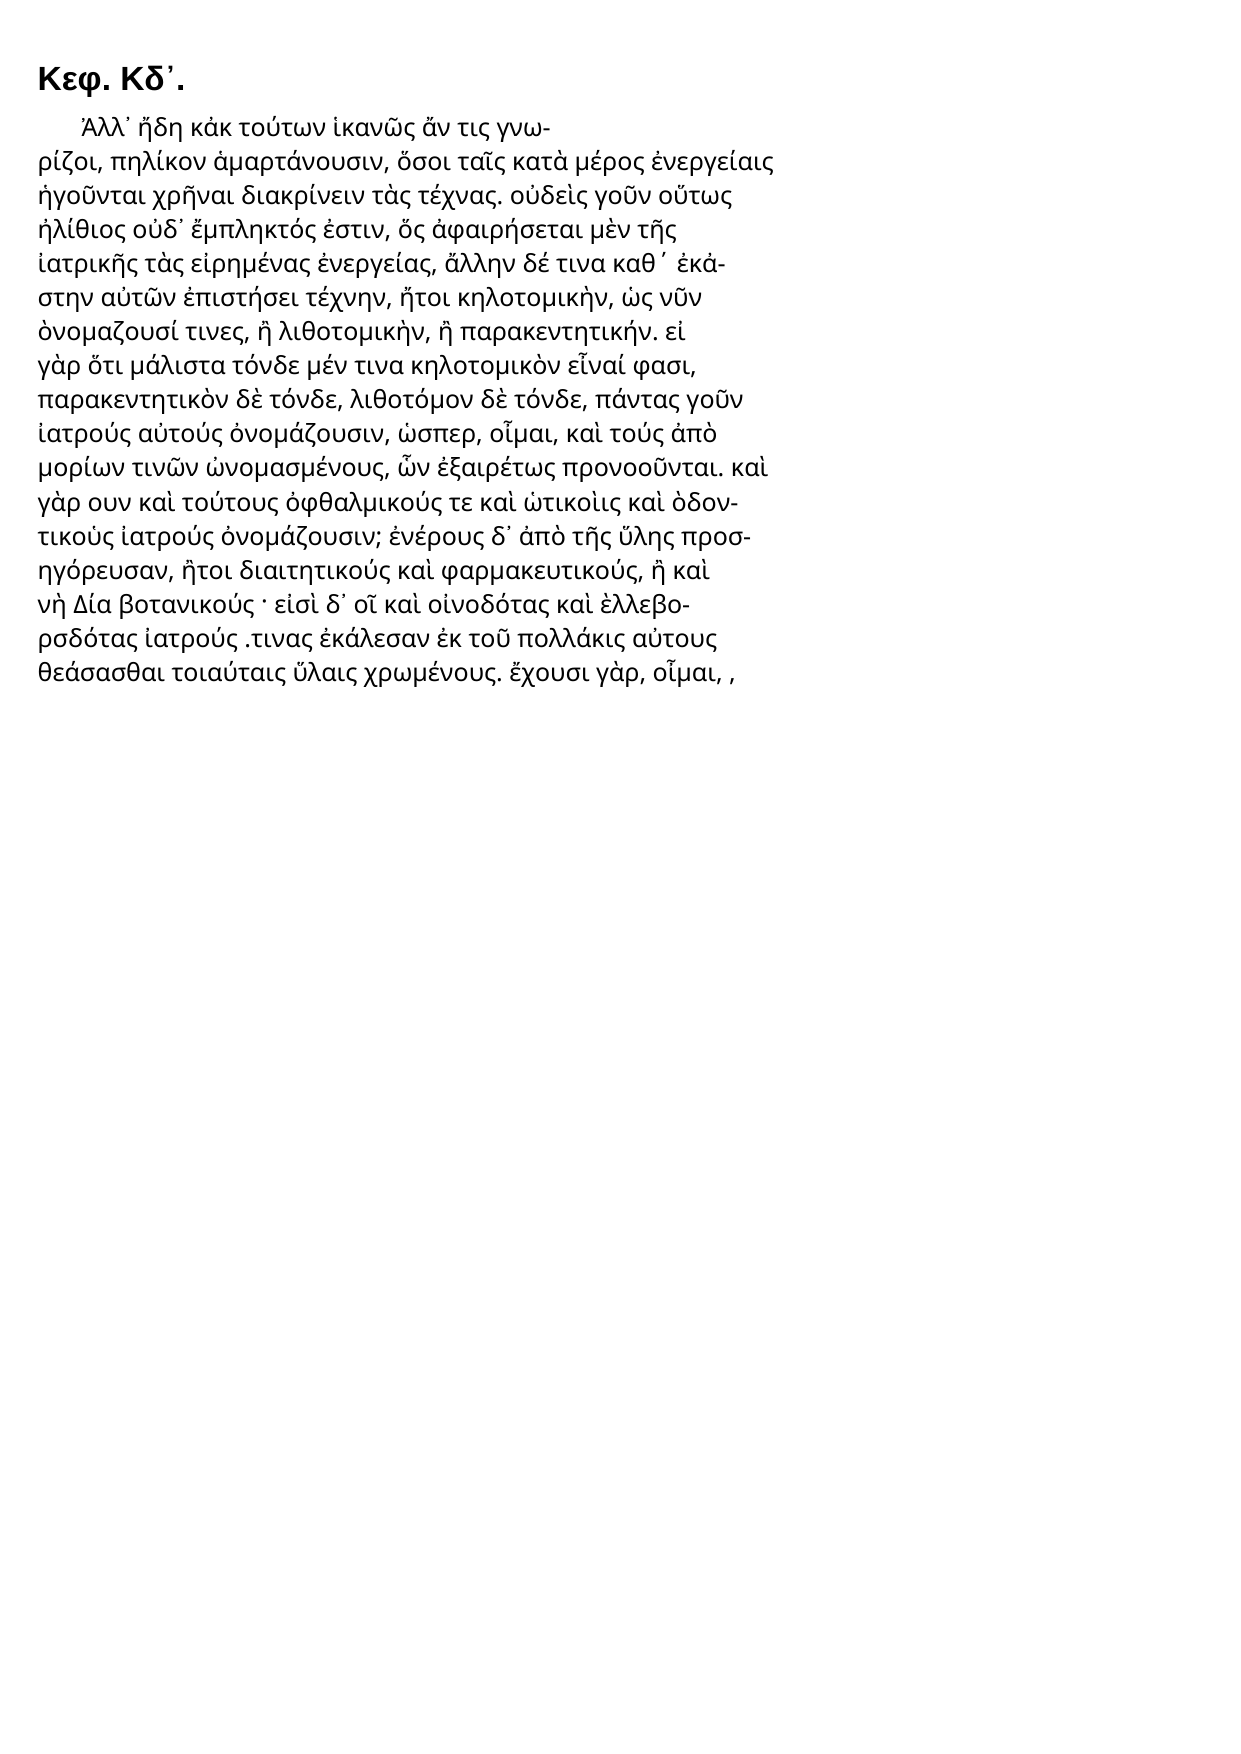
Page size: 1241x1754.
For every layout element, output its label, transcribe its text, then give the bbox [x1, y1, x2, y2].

text Ἀλλ᾽ ἤδη κἀκ τούτων ἱκανῶς ἄν τις γνω- ρίζοι, πηλίκον ἁμαρτάνουσιν, ὅσοι ταῖς κατὰ μέρος ἐνεργείαις ἡγοῦνται χρῆναι διακρίνειν τὰς τέχνας. οὐδεὶς γοῦν οὕτως ἠλίθιος οὐδ᾽ ἔμπληκτός ἐστιν, ὅς ἀφαιρήσεται μὲν τῆς ἰατρικῆς τὰς εἰρημένας ἐνεργείας, ἄλλην δέ τινα καθ΄ ἐκἀ- στην αὐτῶν ἐπιστήσει τέχνην, ἤτοι κηλοτομικὴν, ὡς νῦν ὸνομαζουσί τινες, ἢ λιθοτομικὴν, ἢ παρακεντητικήν. εἰ γὰρ ὅτι μάλιστα τόνδε μέν τινα κηλοτομικὸν εἶναί φασι, παρακεντητικὸν δὲ τόνδε, λιθοτόμον δὲ τόνδε, πάντας γοῦν ἰατρούς αὐτούς ὀνομάζουσιν, ὡσπερ, οἶμαι, καὶ τούς ἀπὸ μορίων τινῶν ὠνομασμένους, ὧν ἐξαιρέτως προνοοῦνται. καὶ γὰρ ουν καὶ τούτους ὀφθαλμικούς τε καὶ ὡτικοὶις καὶ ὸδον- τικοὑς ἰατρούς ὀνομάζουσιν; ἐνέρους δ᾽ ἀπὸ τῆς ὕλης προσ- ηγόρευσαν, ἢτοι διαιτητικούς καὶ φαρμακευτικούς, ἢ καὶ νὴ Δία βοτανικούς · εἰσὶ δ᾽ οῖ καὶ οἰνοδότας καὶ ὲλλεβο- ρσδότας ἰατρούς .τινας ἐκάλεσαν ἐκ τοῦ πολλάκις αὐτους θεάσασθαι τοιαύταις ὕλαις χρωμένους. ἔχουσι γὰρ, οἶμαι, , [37, 109, 1203, 688]
subtitle Κεφ. Κδ᾽. [37, 58, 1203, 97]
